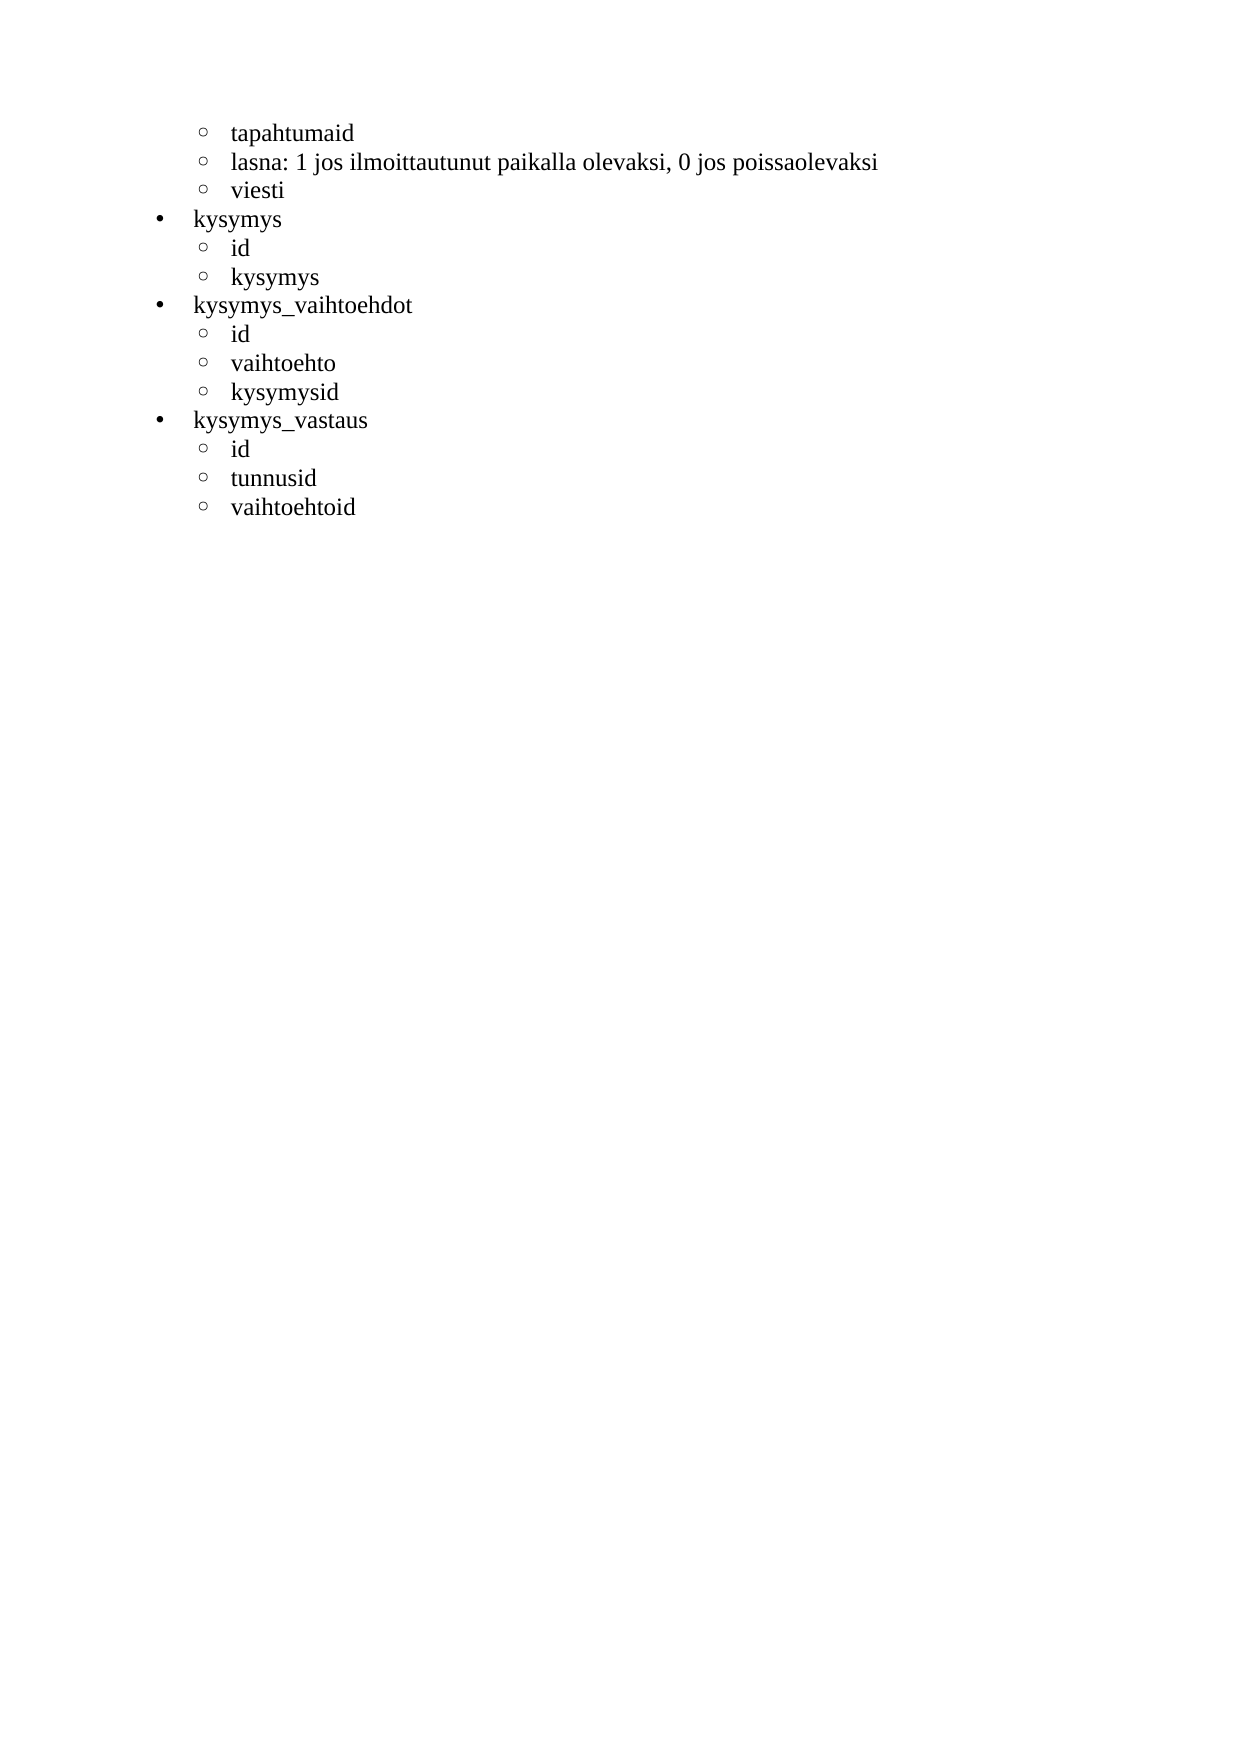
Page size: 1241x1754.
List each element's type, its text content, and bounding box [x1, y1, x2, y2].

list kysymys_vaihtoehdot [156, 291, 1122, 319]
list viesti [193, 176, 1122, 204]
list id [193, 319, 1122, 348]
list id [193, 434, 1122, 463]
list lasna: 1 jos ilmoittautunut paikalla olevaksi, 0 jos poissaolevaksi [193, 147, 1122, 176]
list kysymys [156, 204, 1122, 233]
list kysymys_vastaus [156, 406, 1122, 434]
list tapahtumaid [193, 118, 1122, 147]
list id [193, 233, 1122, 262]
list vaihtoehto [193, 348, 1122, 377]
list tunnusid [193, 463, 1122, 492]
list vaihtoehtoid [193, 492, 1122, 521]
list kysymys [193, 262, 1122, 291]
list kysymysid [193, 377, 1122, 406]
